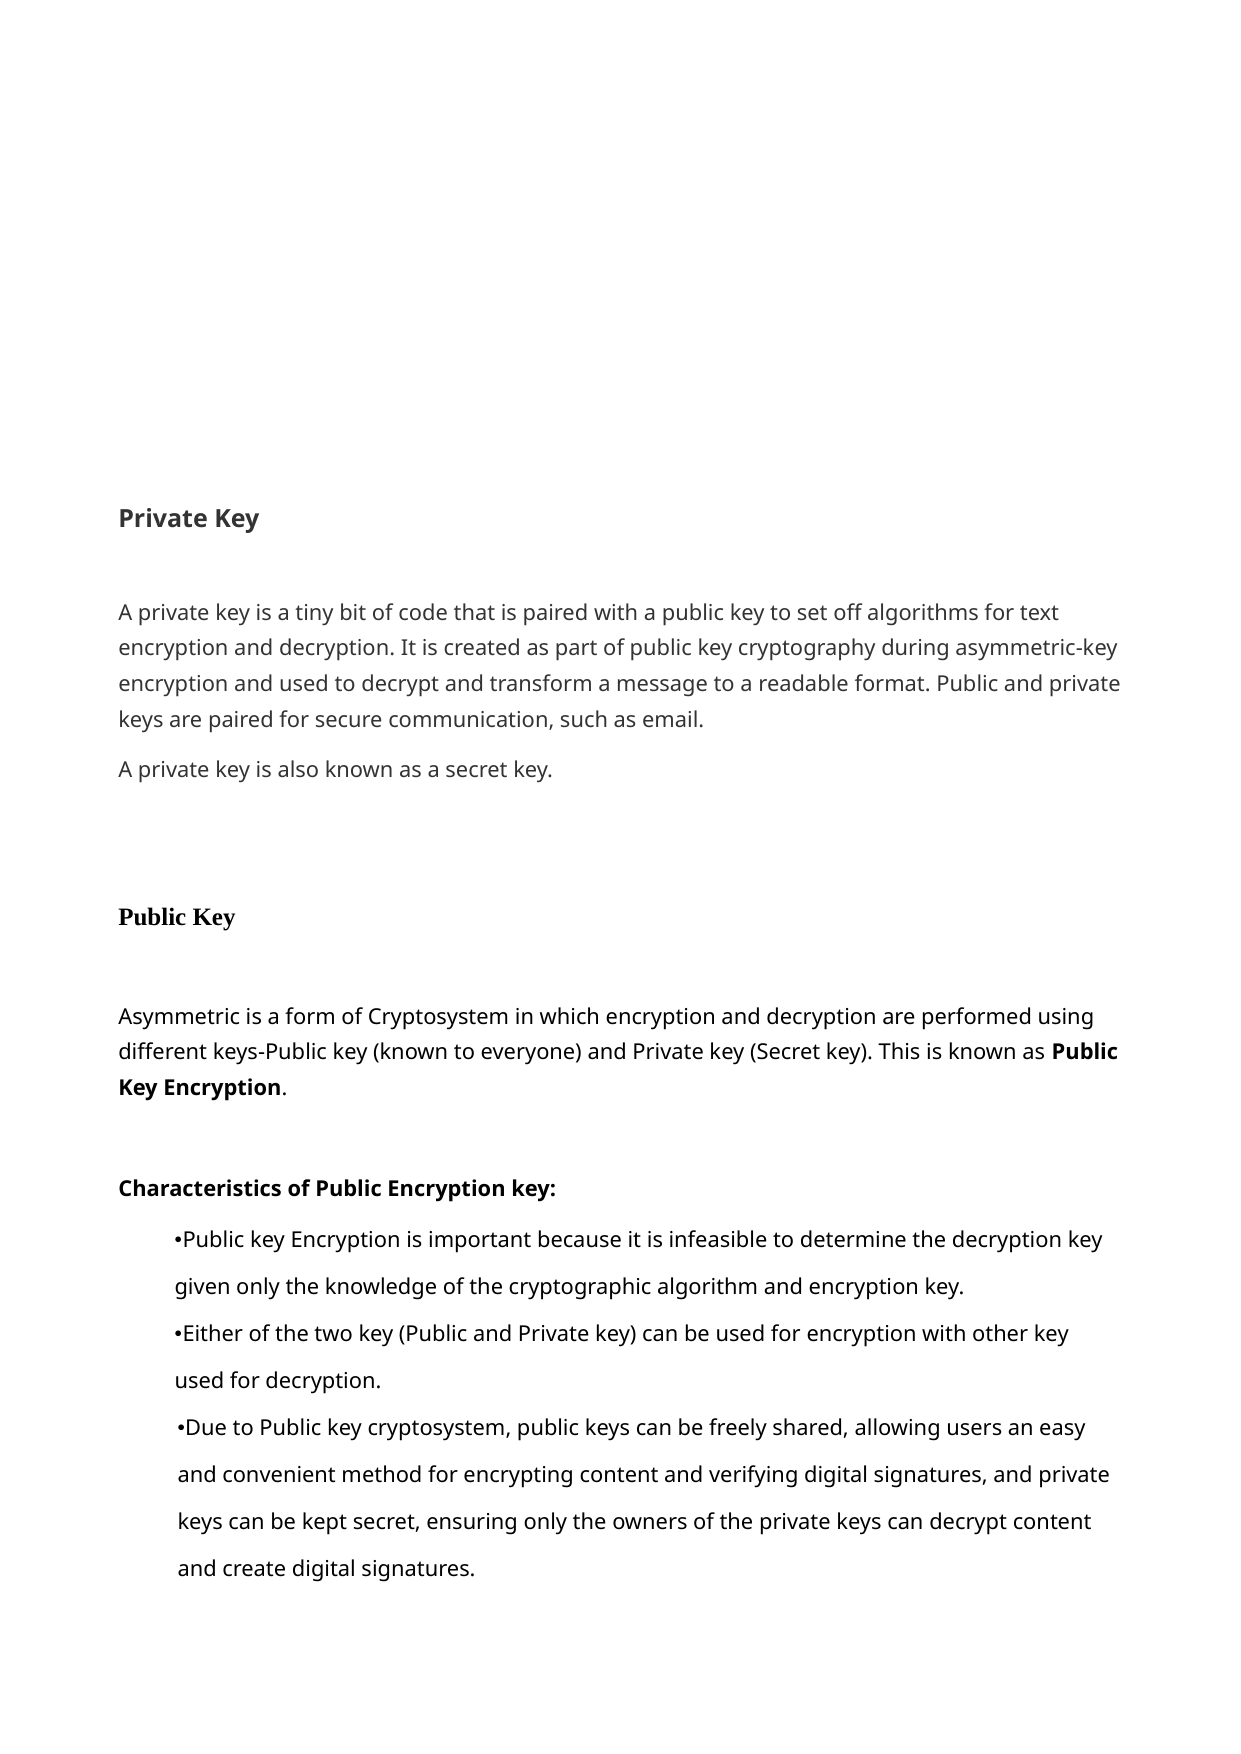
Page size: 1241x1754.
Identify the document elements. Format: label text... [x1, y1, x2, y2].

text Characteristics of Public Encryption key: [118, 1173, 1122, 1203]
list Public key Encryption is important because it is infeasible to determine the decryption key given only the knowledge of the cryptographic algorithm and encryption key. [174, 1224, 1122, 1301]
text Public Key [118, 902, 1122, 931]
text A private key is a tiny bit of code that is paired with a public key to set off algorithms for text encryption and decryption. It is created as part of public key cryptography during asymmetric-key encryption and used to decrypt and transform a message to a readable format. Public and private keys are paired for secure communication, such as email. [118, 597, 1122, 733]
list Either of the two key (Public and Private key) can be used for encryption with other key used for decryption. [174, 1318, 1122, 1395]
text Asymmetric is a form of Cryptosystem in which encryption and decryption are performed using different keys-Public key (known to everyone) and Private key (Secret key). This is known as Public Key Encryption. [118, 1001, 1122, 1102]
text A private key is also known as a secret key. [118, 754, 1122, 784]
list Due to Public key cryptosystem, public keys can be freely shared, allowing users an easy and convenient method for encrypting content and verifying digital signatures, and private keys can be kept secret, ensuring only the owners of the private keys can decrypt content and create digital signatures. [177, 1412, 1122, 1583]
subtitle Private Key [118, 501, 1122, 535]
